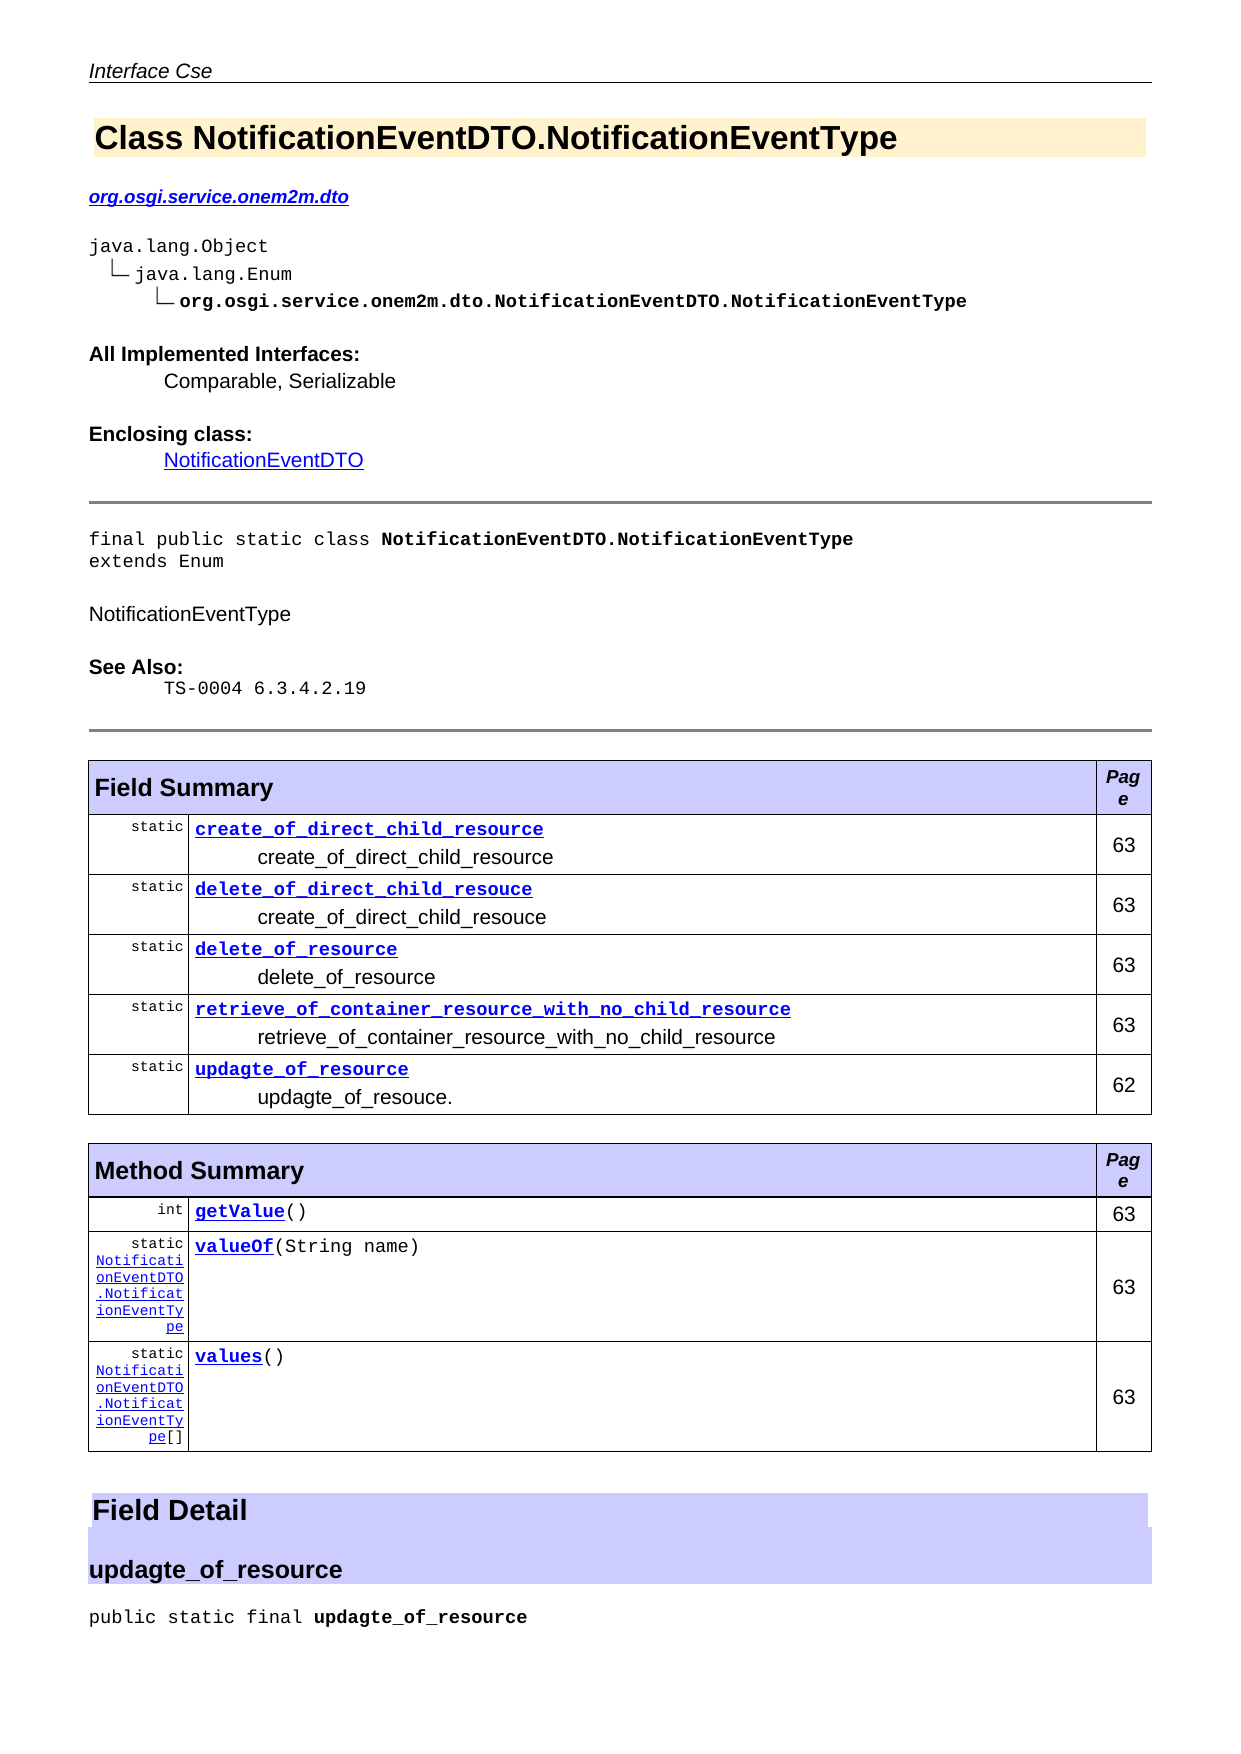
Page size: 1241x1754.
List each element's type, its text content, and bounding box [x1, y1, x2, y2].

table_cell int [89, 1198, 188, 1231]
picture [156, 285, 180, 308]
table_cell 62 [1097, 875, 1151, 934]
text TS-0004 6.3.4.2.19 [163, 679, 1152, 700]
subtitle Enclosing class: [88, 422, 1152, 446]
table_cell create_of_direct_child_resource create_of_direct_child_resource [189, 815, 1096, 874]
table_cell 62 [1097, 935, 1151, 994]
text NotificationEventDTO [163, 448, 1152, 472]
table_header Method Summary [89, 1144, 1096, 1196]
table_cell getValue() [189, 1198, 1096, 1231]
table_cell static [89, 875, 188, 934]
text Comparable, Serializable [163, 368, 1152, 392]
table_cell 62 [1097, 995, 1151, 1054]
text public static final updagte_of_resource [88, 1608, 1152, 1629]
subtitle updagte_of_resource [88, 1555, 1152, 1584]
table_cell static NotificationEventDTO.NotificationEventType[] [89, 1342, 188, 1451]
table_header Page [1097, 1144, 1151, 1196]
table_cell retrieve_of_container_resource_with_no_child_resource retrieve_of_container_resource_with_no_child_resource [189, 995, 1096, 1054]
table_cell updagte_of_resource updagte_of_resouce. [189, 1055, 1096, 1114]
text extends Enum [88, 551, 1152, 573]
table_cell static [89, 995, 188, 1054]
table_cell valueOf(String name) [189, 1232, 1096, 1341]
text See Also: [88, 655, 1152, 679]
table_header Page [1097, 761, 1151, 814]
text org.osgi.service.onem2m.dto.NotificationEventDTO.NotificationEventType [88, 286, 1152, 313]
table_cell values() [189, 1342, 1096, 1451]
table_cell static NotificationEventDTO.NotificationEventType [89, 1232, 188, 1341]
text org.osgi.service.onem2m.dto [88, 186, 1152, 208]
table_header Field Summary [89, 761, 1096, 814]
table_cell static [89, 1055, 188, 1114]
subtitle All Implemented Interfaces: [88, 342, 1152, 366]
table_cell static [89, 815, 188, 874]
table_cell 62 [1097, 1232, 1151, 1341]
subtitle Field Detail [92, 1493, 1148, 1527]
table_cell 62 [1097, 1198, 1151, 1231]
text final public static class NotificationEventDTO.NotificationEventType [88, 530, 1152, 551]
subtitle Class NotificationEventDTO.NotificationEventType [94, 118, 1146, 157]
table_cell delete_of_direct_child_resouce create_of_direct_child_resouce [189, 875, 1096, 934]
table_cell 61 [1097, 1055, 1151, 1114]
text java.lang.Enum [88, 258, 1152, 286]
table_cell 62 [1097, 1342, 1151, 1451]
text java.lang.Object [88, 237, 1152, 258]
table_cell delete_of_resource delete_of_resource [189, 935, 1096, 994]
table_cell static [89, 935, 188, 994]
picture [111, 258, 135, 280]
text NotificationEventType [88, 602, 1152, 626]
table_cell 62 [1097, 815, 1151, 874]
